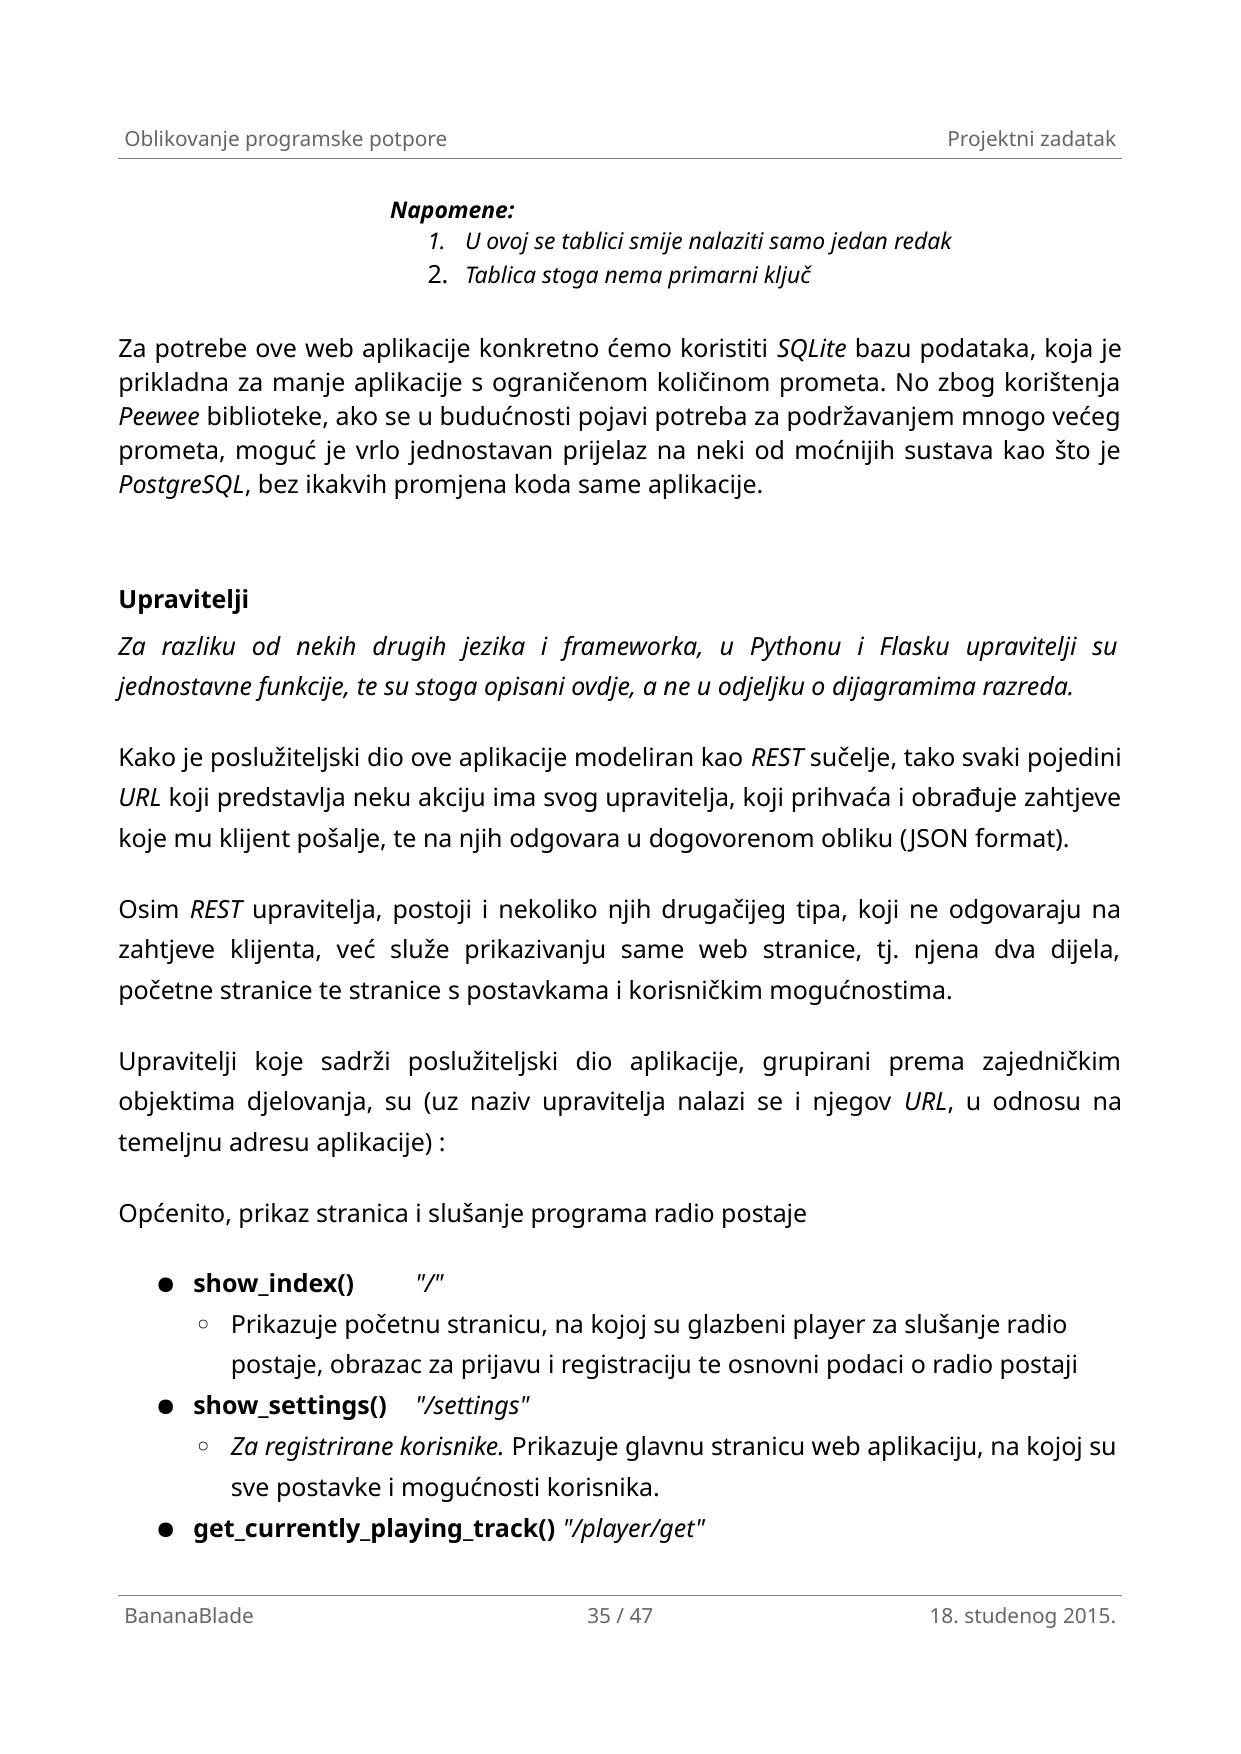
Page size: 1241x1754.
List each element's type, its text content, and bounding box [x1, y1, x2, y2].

text Kako je poslužiteljski dio ove aplikacije modeliran kao REST sučelje, tako svaki pojedini URL koji predstavlja neku akciju ima svog upravitelja, koji prihvaća i obrađuje zahtjeve koje mu klijent pošalje, te na njih odgovara u dogovorenom obliku (JSON format). [118, 739, 1122, 855]
list show_index() "/" [156, 1266, 1122, 1299]
list Za registrirane korisnike. Prikazuje glavnu stranicu web aplikaciju, na kojoj su sve postavke i mogućnosti korisnika. [193, 1429, 1122, 1504]
list show_settings() "/settings" [156, 1388, 1122, 1422]
list get_currently_playing_track() "/player/get" [156, 1511, 1122, 1544]
text Za potrebe ove web aplikacije konkretno ćemo koristiti SQLite bazu podataka, koja je prikladna za manje aplikacije s ograničenom količinom prometa. No zbog korištenja Peewee biblioteke, ako se u budućnosti pojavi potreba za podržavanjem mnogo većeg prometa, moguć je vrlo jednostavan prijelaz na neki od moćnijih sustava kao što je PostgreSQL, bez ikakvih promjena koda same aplikacije. [118, 331, 1122, 501]
table_cell [118, 188, 360, 297]
table_cell Napomene: U ovoj se tablici smije nalaziti samo jedan redak Tablica stoga nema primarni ključ [360, 188, 1123, 297]
text Općenito, prikaz stranica i slušanje programa radio postaje [118, 1195, 1122, 1229]
list Prikazuje početnu stranicu, na kojoj su glazbeni player za slušanje radio postaje, obrazac za prijavu i registraciju te osnovni podaci o radio postaji [193, 1306, 1122, 1381]
text Za razliku od nekih drugih jezika i frameworka, u Pythonu i Flasku upravitelji su jednostavne funkcije, te su stoga opisani ovdje, a ne u odjeljku o dijagramima razreda. [118, 628, 1122, 703]
text Osim REST upravitelja, postoji i nekoliko njih drugačijeg tipa, koji ne odgovaraju na zahtjeve klijenta, već služe prikazivanju same web stranice, tj. njena dva dijela, početne stranice te stranice s postavkama i korisničkim mogućnostima. [118, 891, 1122, 1007]
subtitle Upravitelji [118, 582, 1122, 616]
text Upravitelji koje sadrži poslužiteljski dio aplikacije, grupirani prema zajedničkim objektima djelovanja, su (uz naziv upravitelja nalazi se i njegov URL, u odnosu na temeljnu adresu aplikacije) : [118, 1043, 1122, 1159]
